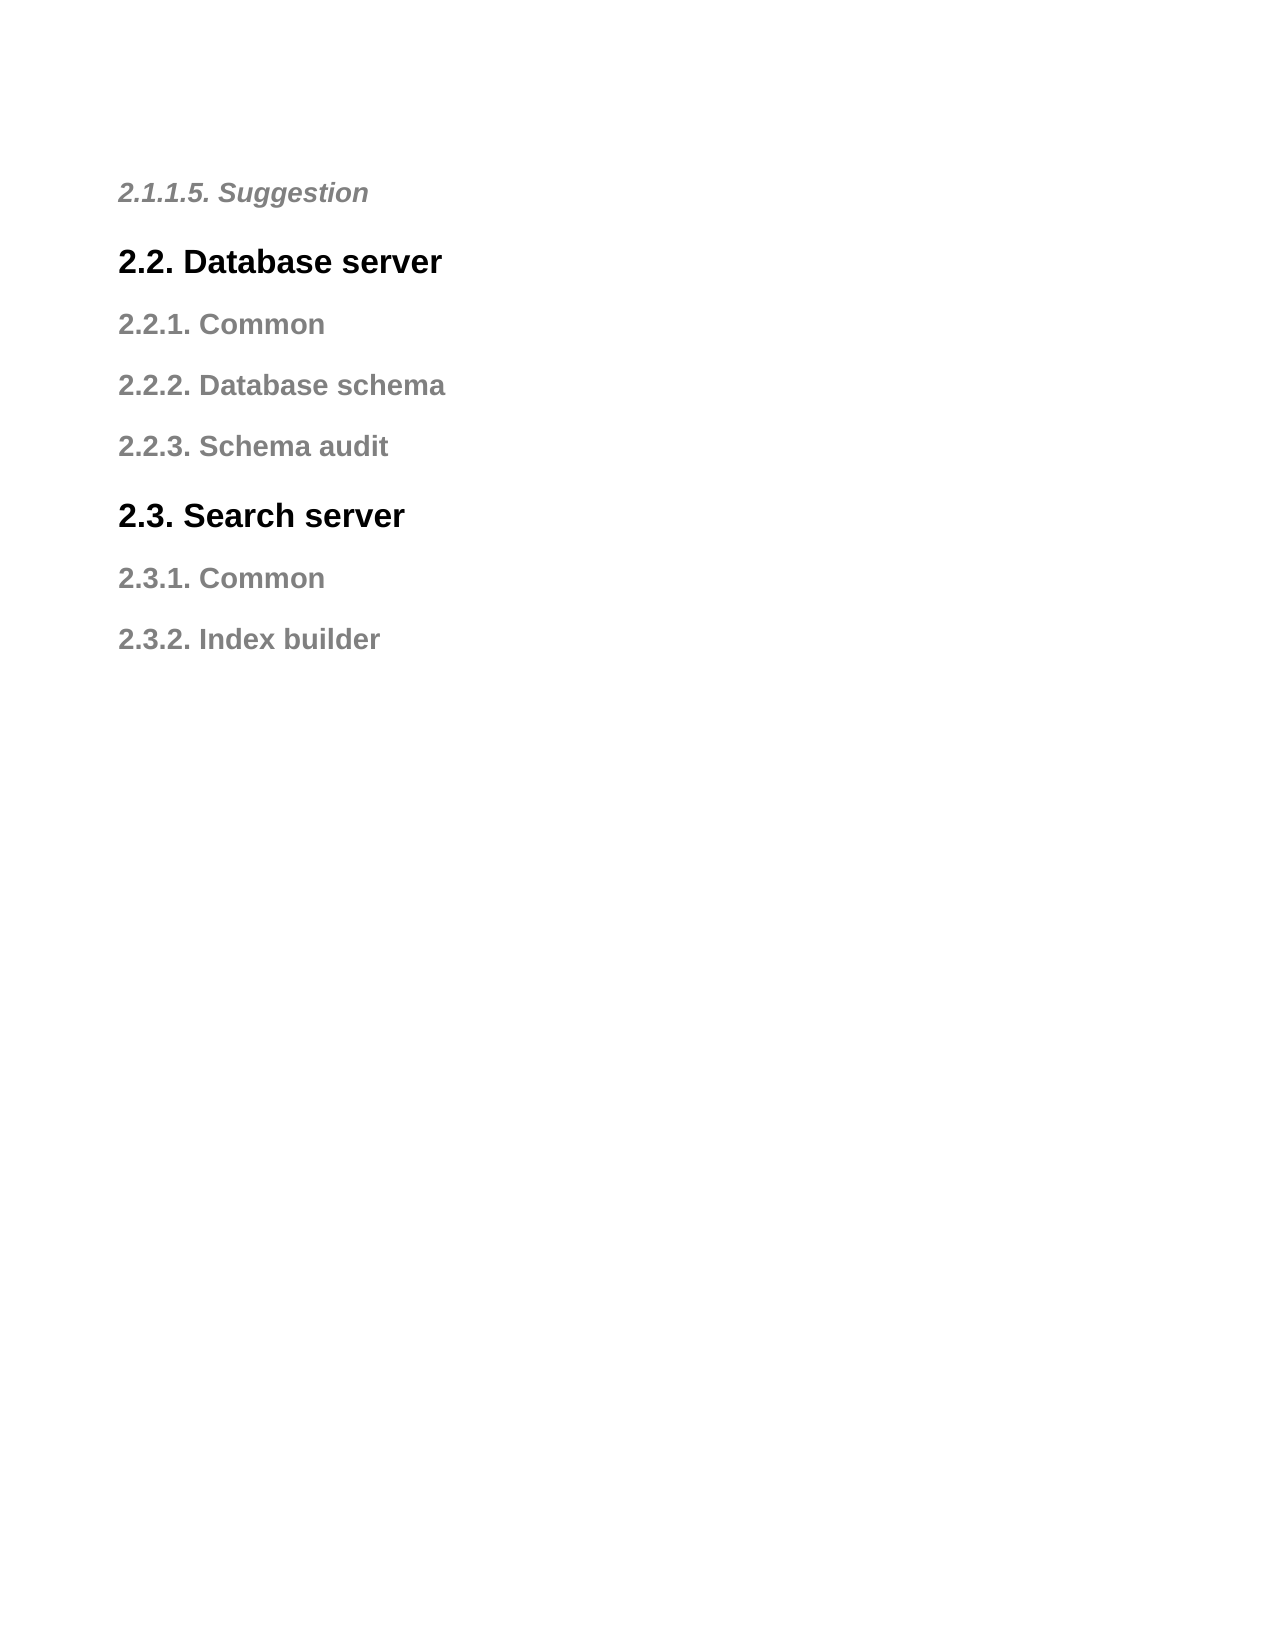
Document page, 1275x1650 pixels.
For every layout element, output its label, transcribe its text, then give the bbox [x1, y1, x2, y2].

subtitle 2.2.1. Common [118, 307, 1157, 341]
subtitle 2.2.2. Database schema [118, 368, 1157, 401]
subtitle 2.1.1.5. Suggestion [118, 176, 1157, 208]
subtitle 2.2. Database server [118, 242, 1157, 280]
subtitle 2.2.3. Schema audit [118, 428, 1157, 462]
subtitle 2.3.1. Common [118, 561, 1157, 595]
subtitle 2.3.2. Index builder [118, 622, 1157, 655]
subtitle 2.3. Search server [118, 495, 1157, 534]
